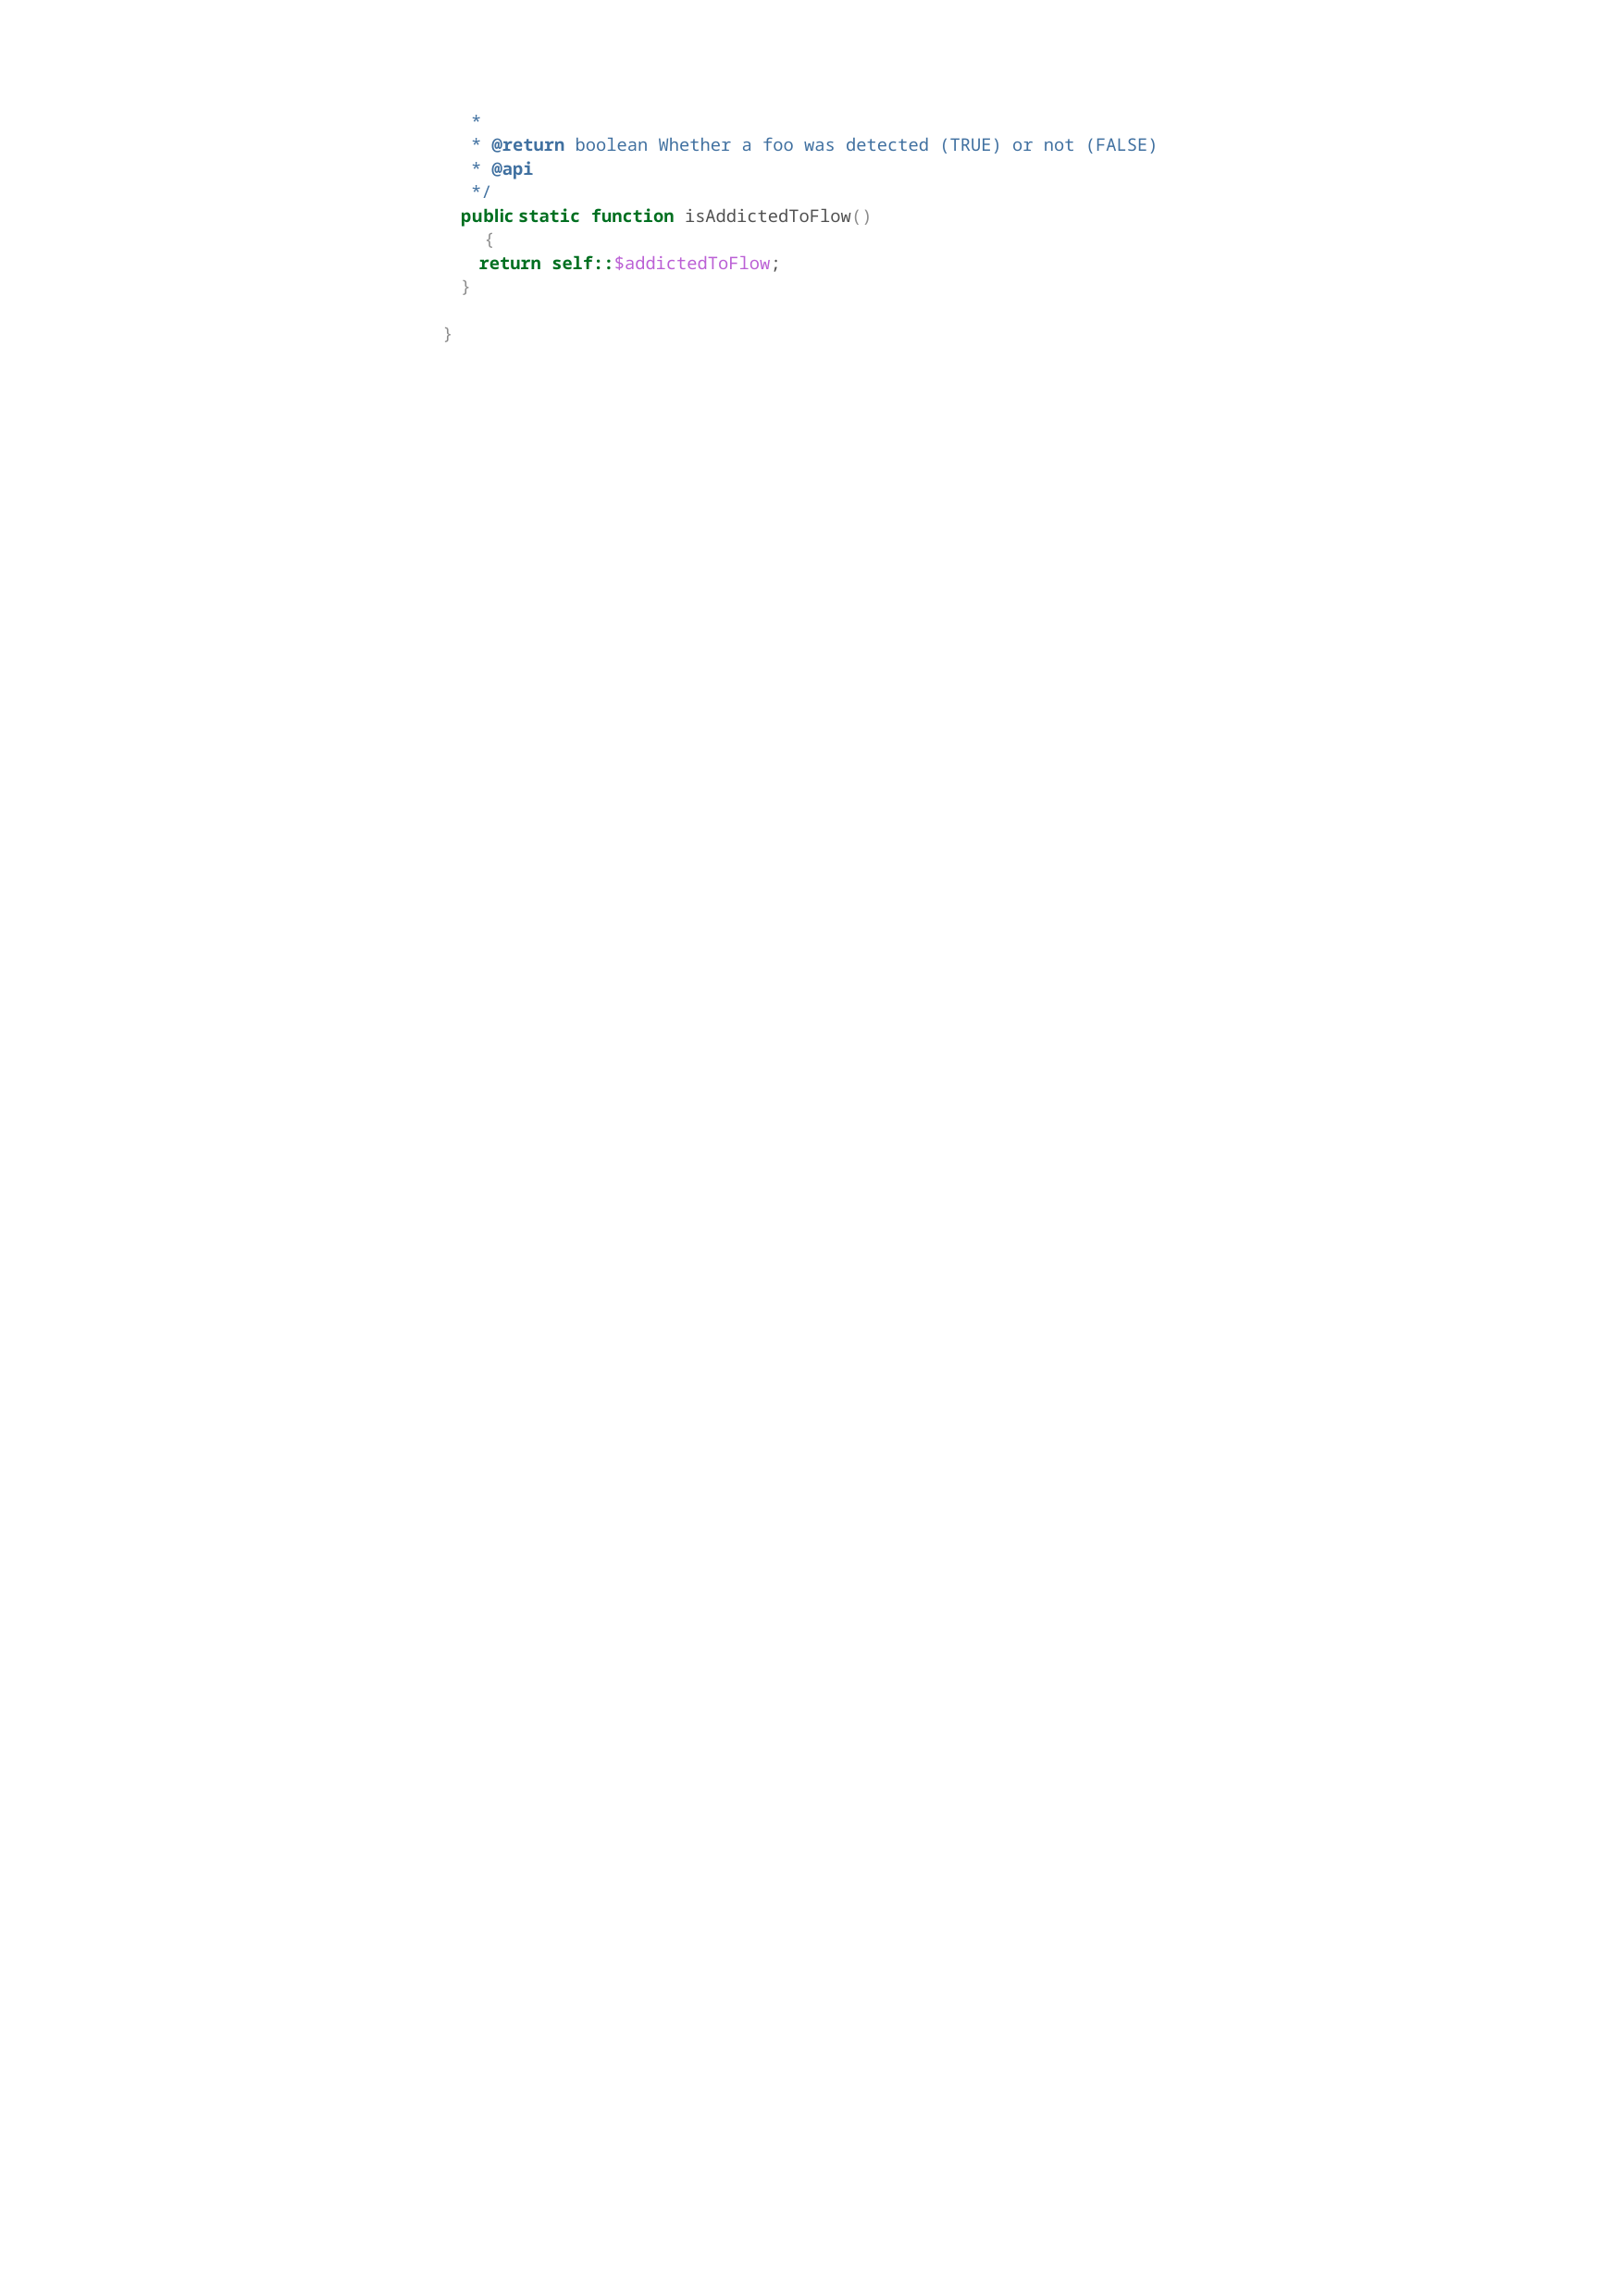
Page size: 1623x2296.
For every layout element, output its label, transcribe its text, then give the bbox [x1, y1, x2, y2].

text { [442, 228, 1512, 251]
text } [442, 275, 1512, 298]
text * [442, 109, 1512, 133]
text * @return boolean Whether a foo was detected (TRUE) or not (FALSE) [442, 133, 1512, 156]
text * @api [442, 156, 1512, 180]
text public static function isAddictedToFlow() [442, 204, 1512, 228]
text return self::$addictedToFlow; [442, 251, 1512, 275]
text } [442, 322, 1512, 345]
text */ [442, 180, 1512, 204]
